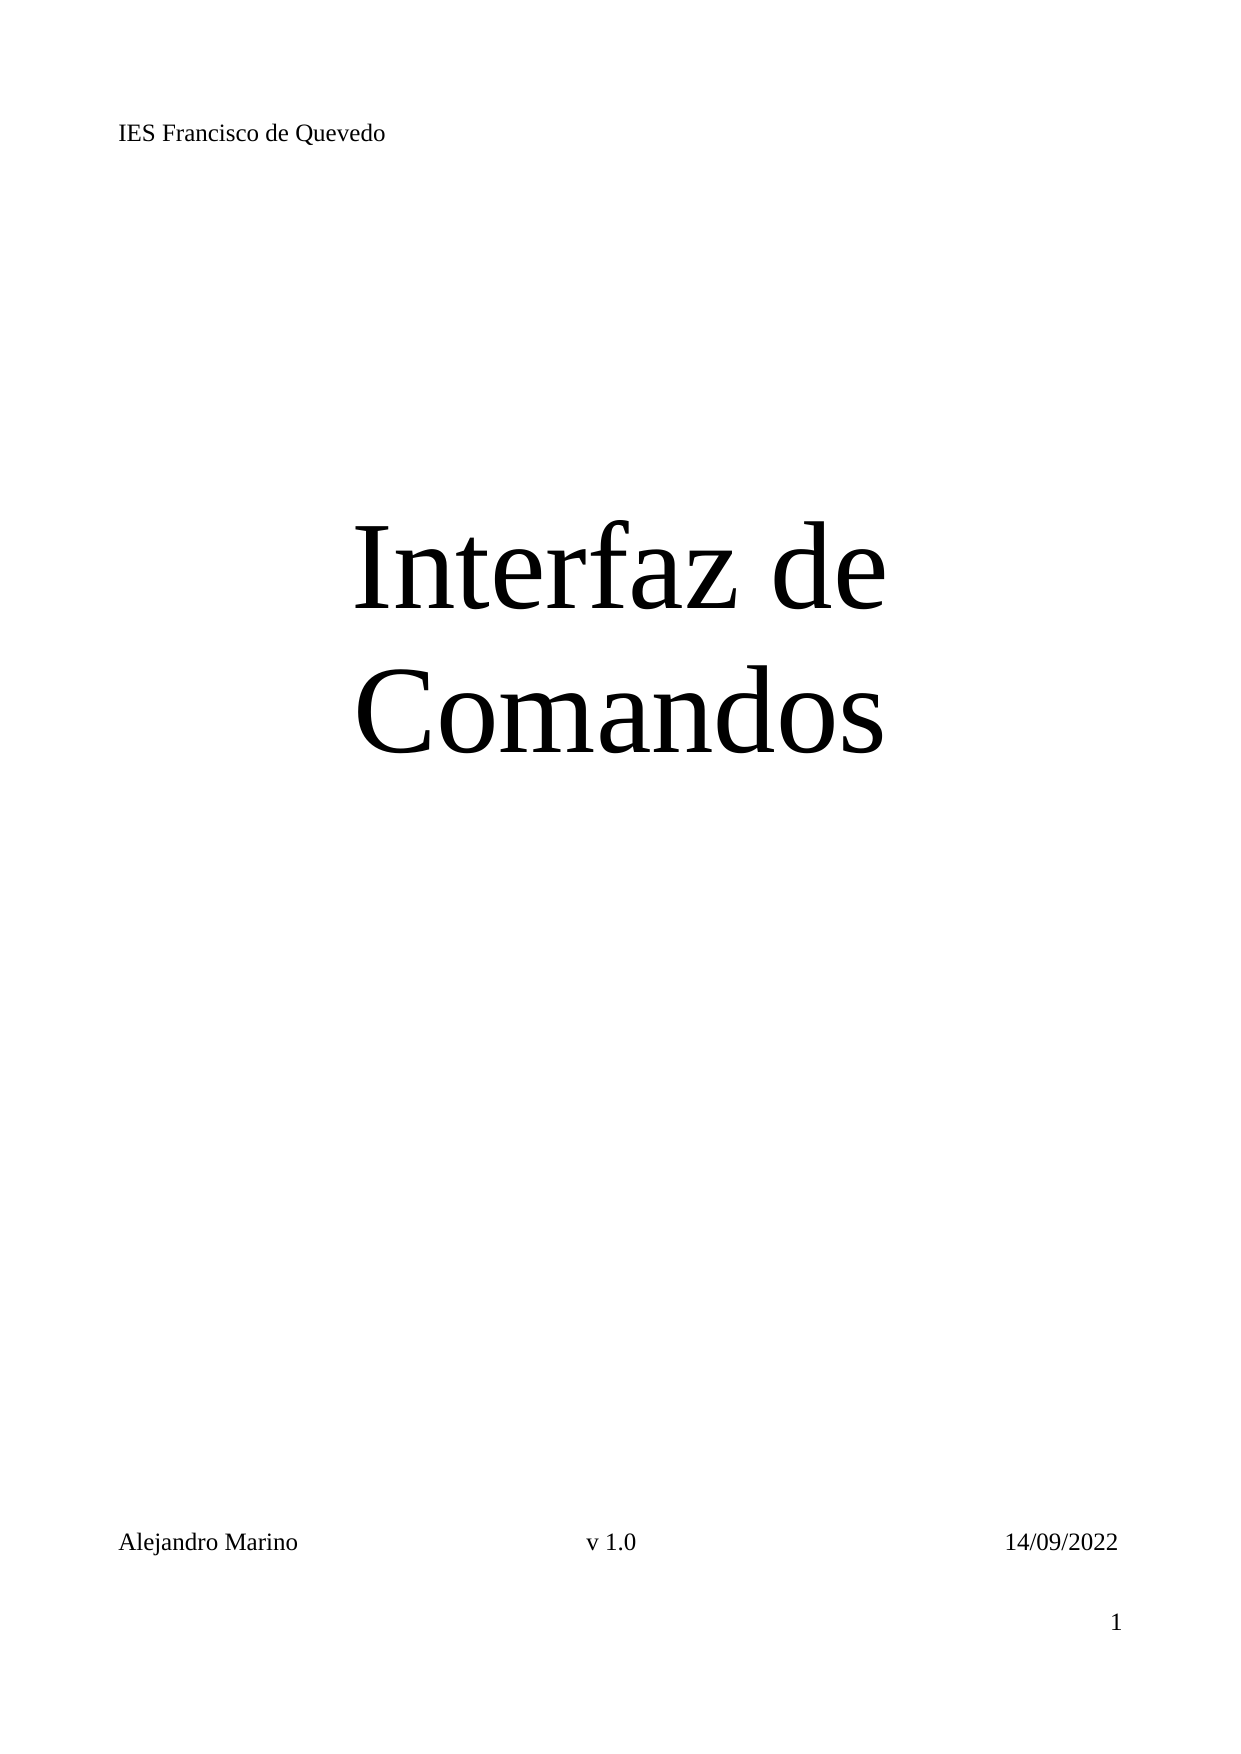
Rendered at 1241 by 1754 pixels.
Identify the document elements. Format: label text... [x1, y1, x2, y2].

text IES Francisco de Quevedo [118, 118, 1122, 147]
text Alejandro Marino v 1.0 14/09/2022 [118, 1527, 1122, 1556]
text Interfaz de Comandos [118, 492, 1122, 779]
